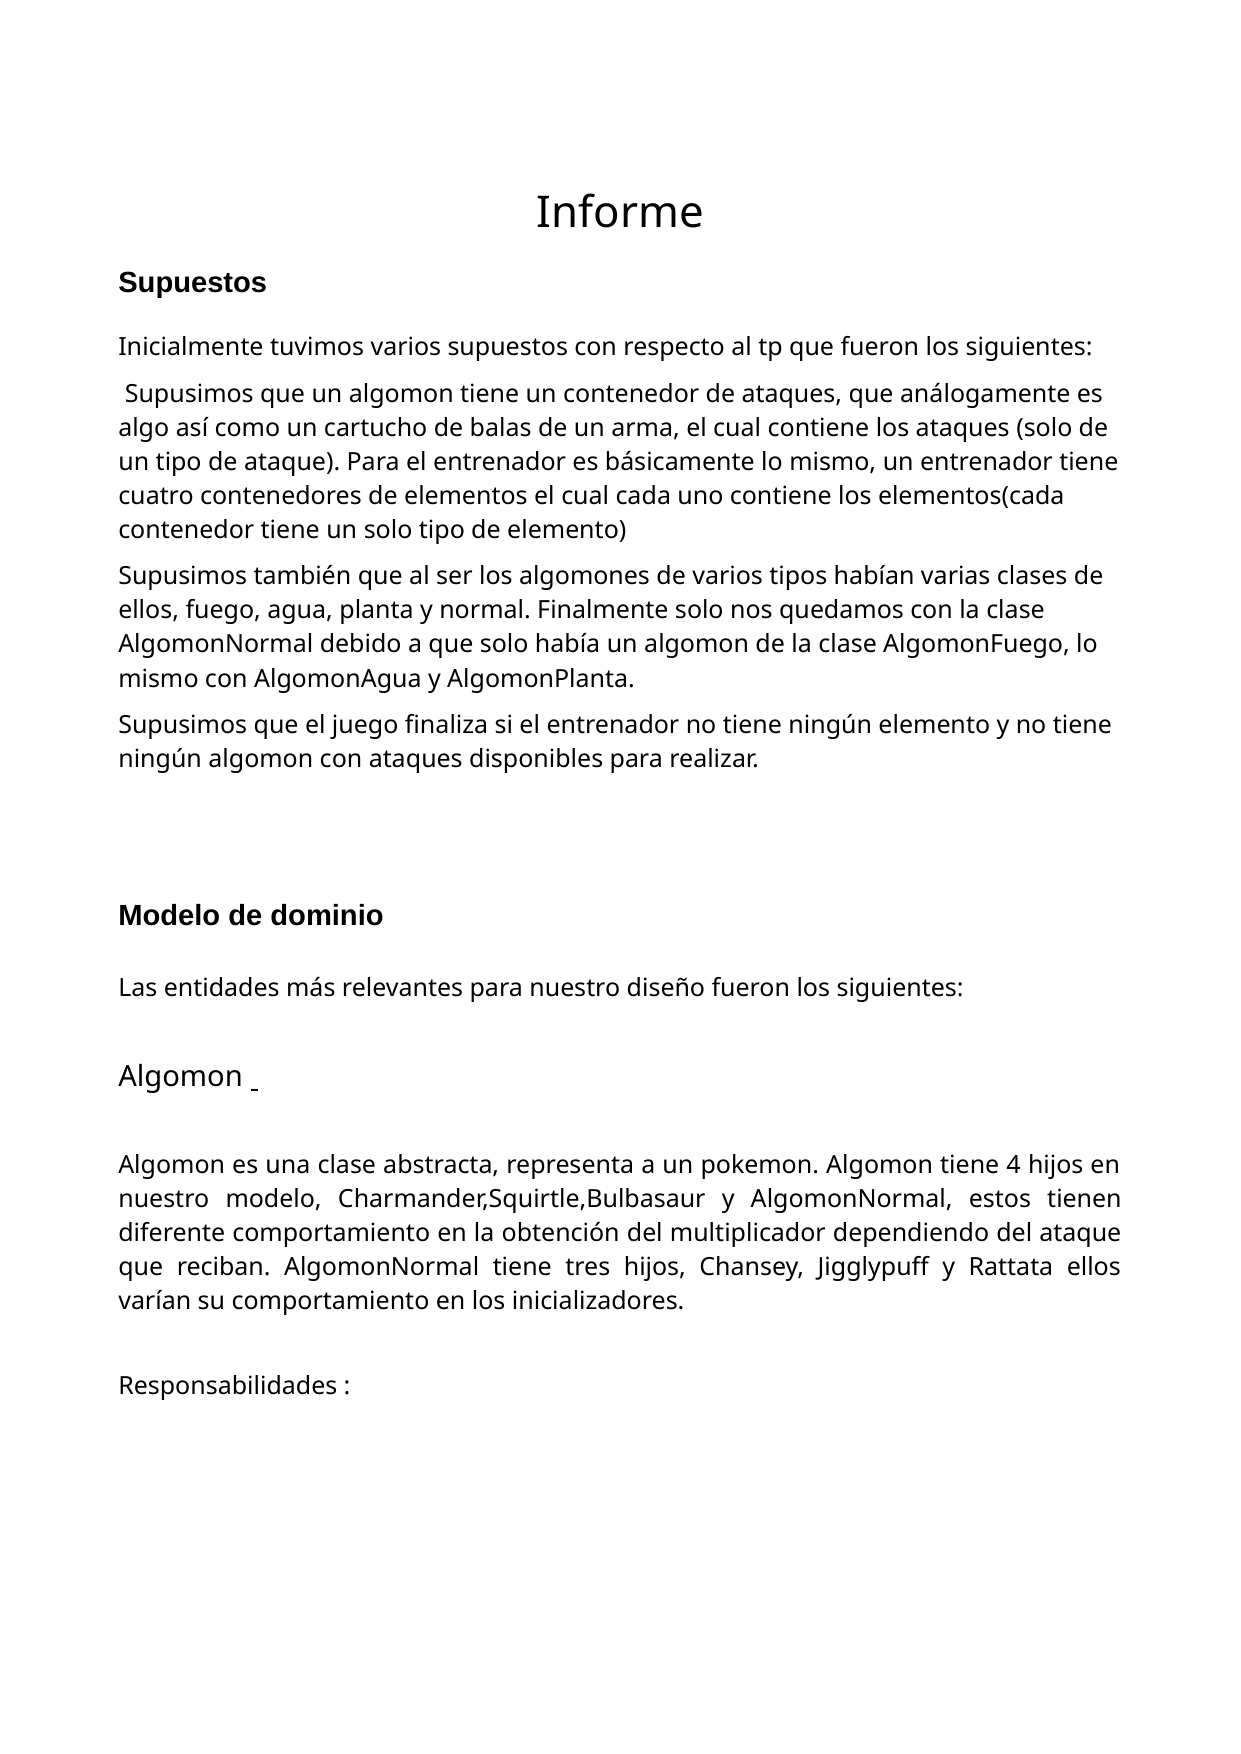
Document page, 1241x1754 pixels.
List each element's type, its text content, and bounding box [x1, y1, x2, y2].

subtitle Supuestos [118, 265, 1122, 298]
text Supusimos que el juego finaliza si el entrenador no tiene ningún elemento y no tiene ningún algomon con ataques disponibles para realizar. [118, 707, 1122, 775]
text Inicialmente tuvimos varios supuestos con respecto al tp que fueron los siguientes: [118, 329, 1122, 363]
text Informe [118, 180, 1122, 240]
text Supusimos también que al ser los algomones de varios tipos habían varias clases de ellos, fuego, agua, planta y normal. Finalmente solo nos quedamos con la clase AlgomonNormal debido a que solo había un algomon de la clase AlgomonFuego, lo mismo con AlgomonAgua y AlgomonPlanta. [118, 558, 1122, 694]
text Algomon es una clase abstracta, representa a un pokemon. Algomon tiene 4 hijos en nuestro modelo, Charmander,Squirtle,Bulbasaur y AlgomonNormal, estos tienen diferente comportamiento en la obtención del multiplicador dependiendo del ataque que reciban. AlgomonNormal tiene tres hijos, Chansey, Jigglypuff y Rattata ellos varían su comportamiento en los inicializadores. [118, 1146, 1122, 1317]
subtitle Modelo de dominio [118, 898, 1122, 931]
text Supusimos que un algomon tiene un contenedor de ataques, que análogamente es algo así como un cartucho de balas de un arma, el cual contiene los ataques (solo de un tipo de ataque). Para el entrenador es básicamente lo mismo, un entrenador tiene cuatro contenedores de elementos el cual cada uno contiene los elementos(cada contenedor tiene un solo tipo de elemento) [118, 375, 1122, 546]
text Responsabilidades : [118, 1368, 1122, 1402]
text Las entidades más relevantes para nuestro diseño fueron los siguientes: [118, 970, 1122, 1004]
text Algomon [118, 1055, 1122, 1095]
